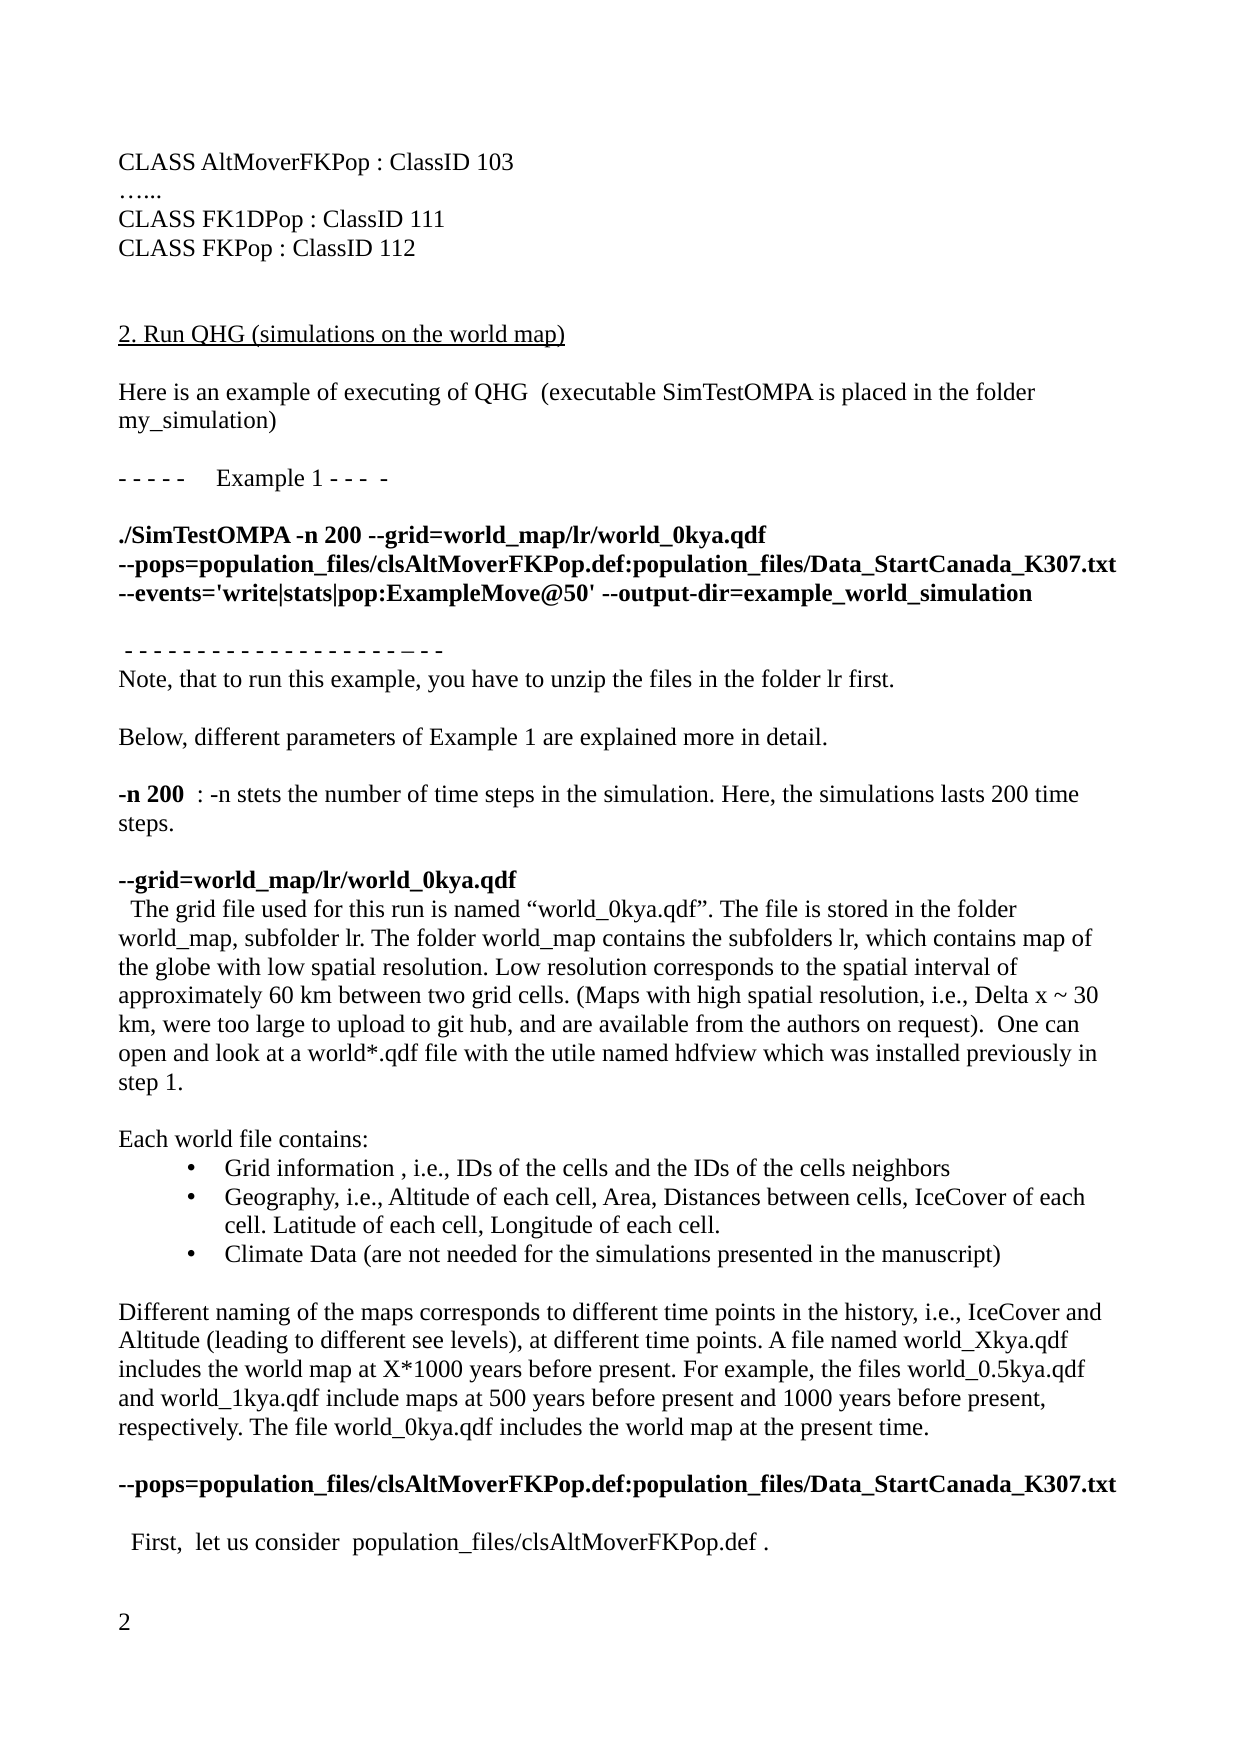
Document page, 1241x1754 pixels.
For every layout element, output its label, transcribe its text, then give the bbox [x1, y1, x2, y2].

text --pops=population_files/clsAltMoverFKPop.def:population_files/Data_StartCanada_K307.txt [118, 1469, 1122, 1498]
list Climate Data (are not needed for the simulations presented in the manuscript) [187, 1239, 1122, 1268]
text Each world file contains: [118, 1124, 1122, 1153]
text Different naming of the maps corresponds to different time points in the history, i.e., IceCover and Altitude (leading to different see levels), at different time points. A file named world_Xkya.qdf includes the world map at X*1000 years before present. For example, the files world_0.5kya.qdf and world_1kya.qdf include maps at 500 years before present and 1000 years before present, respectively. The file world_0kya.qdf includes the world map at the present time. [118, 1297, 1122, 1441]
list Geography, i.e., Altitude of each cell, Area, Distances between cells, IceCover of each cell. Latitude of each cell, Longitude of each cell. [187, 1182, 1122, 1239]
text First, let us consider population_files/clsAltMoverFKPop.def . [118, 1527, 1122, 1556]
text Note, that to run this example, you have to unzip the files in the folder lr first. [118, 664, 1122, 693]
text CLASS FKPop : ClassID 112 [118, 233, 1122, 262]
text CLASS AltMoverFKPop : ClassID 103 [118, 147, 1122, 176]
list Grid information , i.e., IDs of the cells and the IDs of the cells neighbors [187, 1153, 1122, 1182]
text 2. Run QHG (simulations on the world map) [118, 319, 1122, 348]
text The grid file used for this run is named “world_0kya.qdf”. The file is stored in the folder world_map, subfolder lr. The folder world_map contains the subfolders lr, which contains map of the globe with low spatial resolution. Low resolution corresponds to the spatial interval of approximately 60 km between two grid cells. (Maps with high spatial resolution, i.e., Delta x ~ 30 km, were too large to upload to git hub, and are available from the authors on request). One can open and look at a world*.qdf file with the utile named hdfview which was installed previously in step 1. [118, 894, 1122, 1096]
text - - - - - Example 1 - - - - [118, 463, 1122, 492]
text --grid=world_map/lr/world_0kya.qdf [118, 866, 1122, 894]
text …... [118, 176, 1122, 204]
text -n 200 : -n stets the number of time steps in the simulation. Here, the simulations lasts 200 time steps. [118, 779, 1122, 837]
text - - - - - - - - - - - - - - - - - - - – - - [118, 636, 1122, 664]
text Below, different parameters of Example 1 are explained more in detail. [118, 722, 1122, 751]
text ./SimTestOMPA -n 200 --grid=world_map/lr/world_0kya.qdf --pops=population_files/clsAltMoverFKPop.def:population_files/Data_StartCanada_K307.txt --events='write|stats|pop:ExampleMove@50' --output-dir=example_world_simulation [118, 521, 1122, 607]
text CLASS FK1DPop : ClassID 111 [118, 204, 1122, 233]
text Here is an example of executing of QHG (executable SimTestOMPA is placed in the folder my_simulation) [118, 377, 1122, 434]
